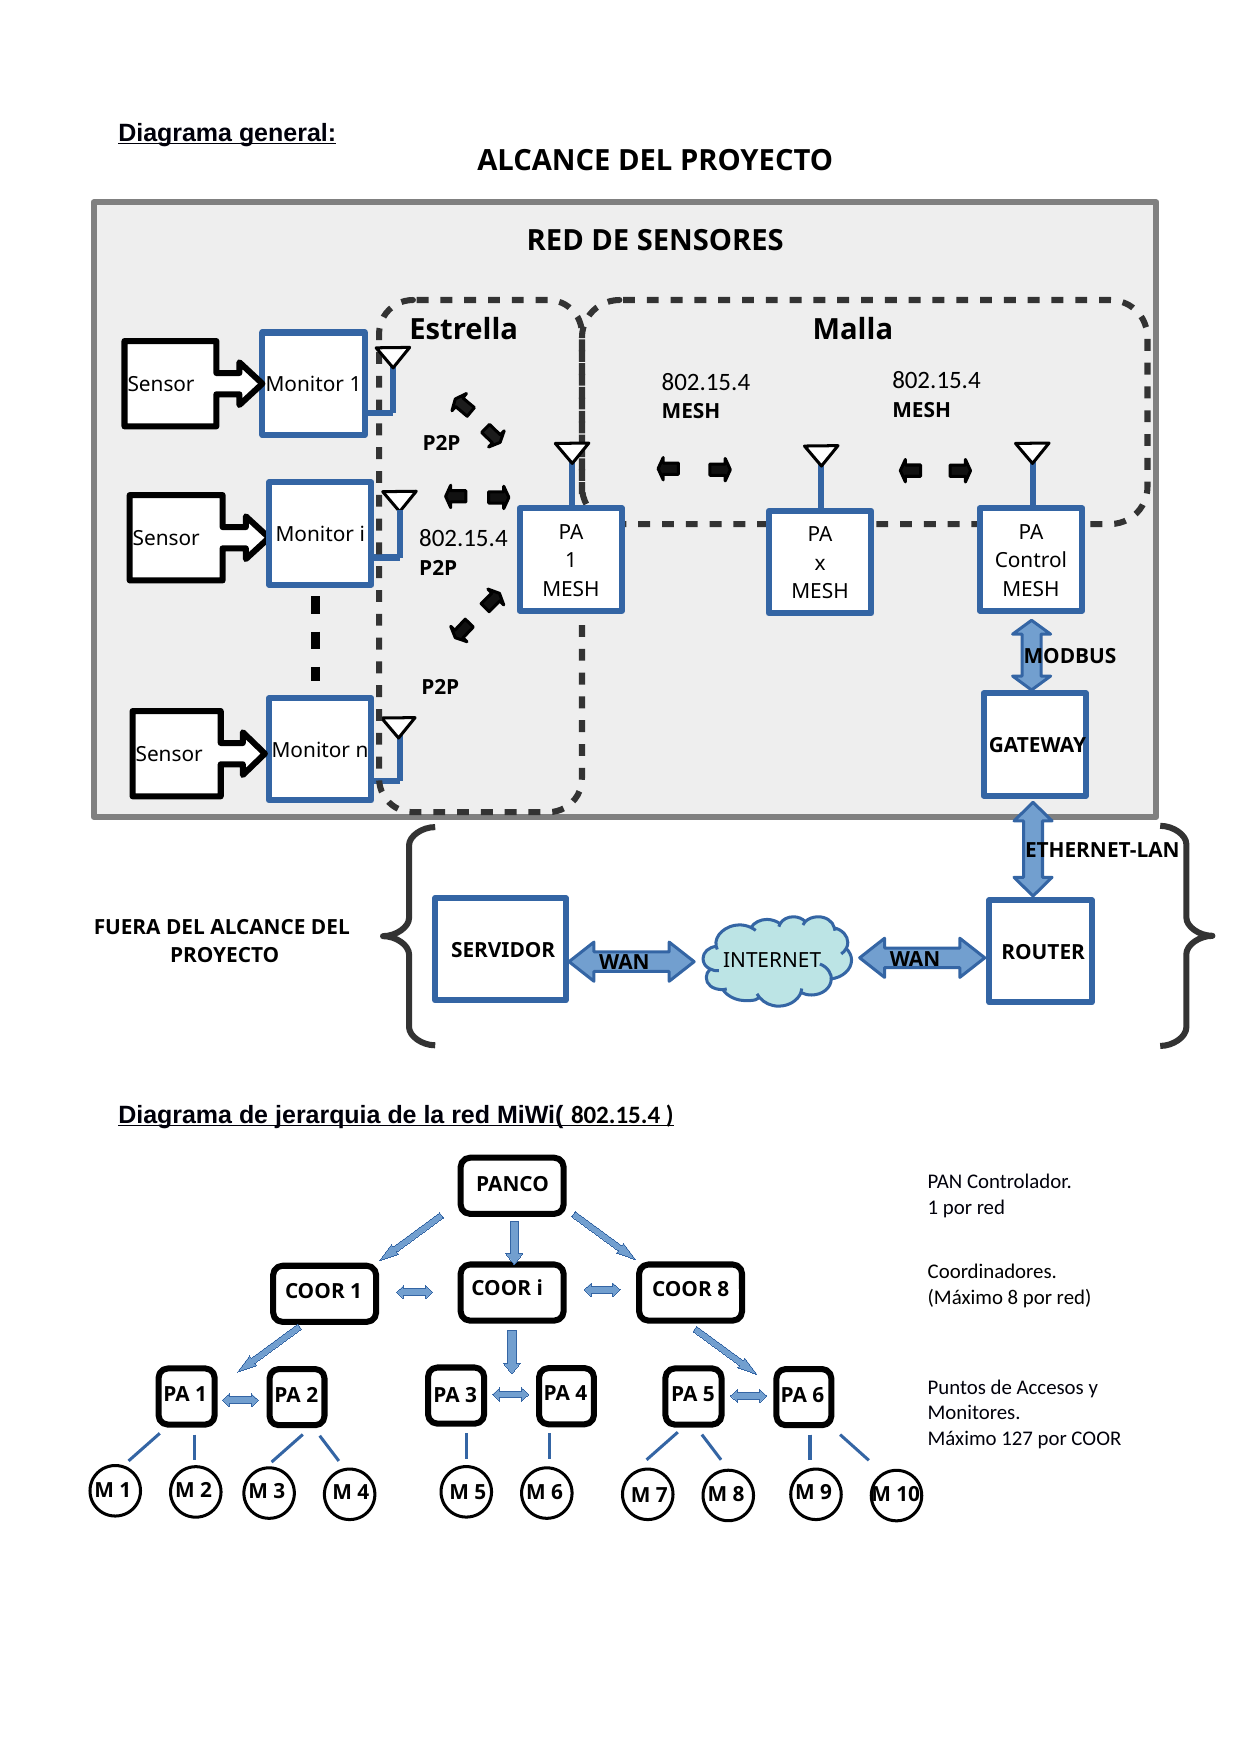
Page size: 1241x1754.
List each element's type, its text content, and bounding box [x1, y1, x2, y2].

text Coordinadores. [518, 1258, 1240, 1283]
text (Máximo 8 por red) [643, 1284, 739, 1309]
text Máximo 127 por COOR [118, 1426, 1122, 1537]
text Puntos de Accesos y Monitores. [483, 1374, 540, 1425]
text (Máximo 8 por red) [118, 1284, 270, 1309]
text (Máximo 8 por red) [567, 1284, 636, 1309]
text Puntos de Accesos y Monitores. [593, 1374, 666, 1425]
text (Máximo 8 por red) [277, 1284, 373, 1309]
text PAN Controlador. [118, 1168, 457, 1193]
text PAN Controlador. [464, 1168, 560, 1193]
text Puntos de Accesos y Monitores. [273, 1374, 321, 1422]
text Puntos de Accesos y Monitores. [214, 1374, 269, 1425]
text (Máximo 8 por red) [380, 1284, 457, 1309]
text 1 por red [118, 1194, 1122, 1219]
text Puntos de Accesos y Monitores. [162, 1374, 211, 1421]
text Coordinadores. [643, 1268, 738, 1283]
text Puntos de Accesos y Monitores. [543, 1374, 590, 1421]
text Diagrama de jerarquia de la red MiWi( 802.15.4 ) [118, 1099, 1122, 1129]
text Puntos de Accesos y Monitores. [325, 1374, 430, 1425]
text Puntos de Accesos y Monitores. [669, 1374, 718, 1421]
text Puntos de Accesos y Monitores. [432, 1374, 481, 1420]
text Puntos de Accesos y Monitores. [832, 1374, 1122, 1425]
text Puntos de Accesos y Monitores. [780, 1374, 828, 1422]
text Puntos de Accesos y Monitores. [118, 1374, 159, 1425]
text Coordinadores. [277, 1269, 373, 1283]
text Coordinadores. [464, 1268, 560, 1283]
text (Máximo 8 por red) [464, 1284, 560, 1309]
text Puntos de Accesos y Monitores. [721, 1374, 776, 1425]
text Diagrama general: [118, 118, 1122, 147]
text Coordinadores. [118, 1258, 510, 1283]
text (Máximo 8 por red) [746, 1284, 1240, 1309]
text PAN Controlador. [567, 1168, 1122, 1193]
